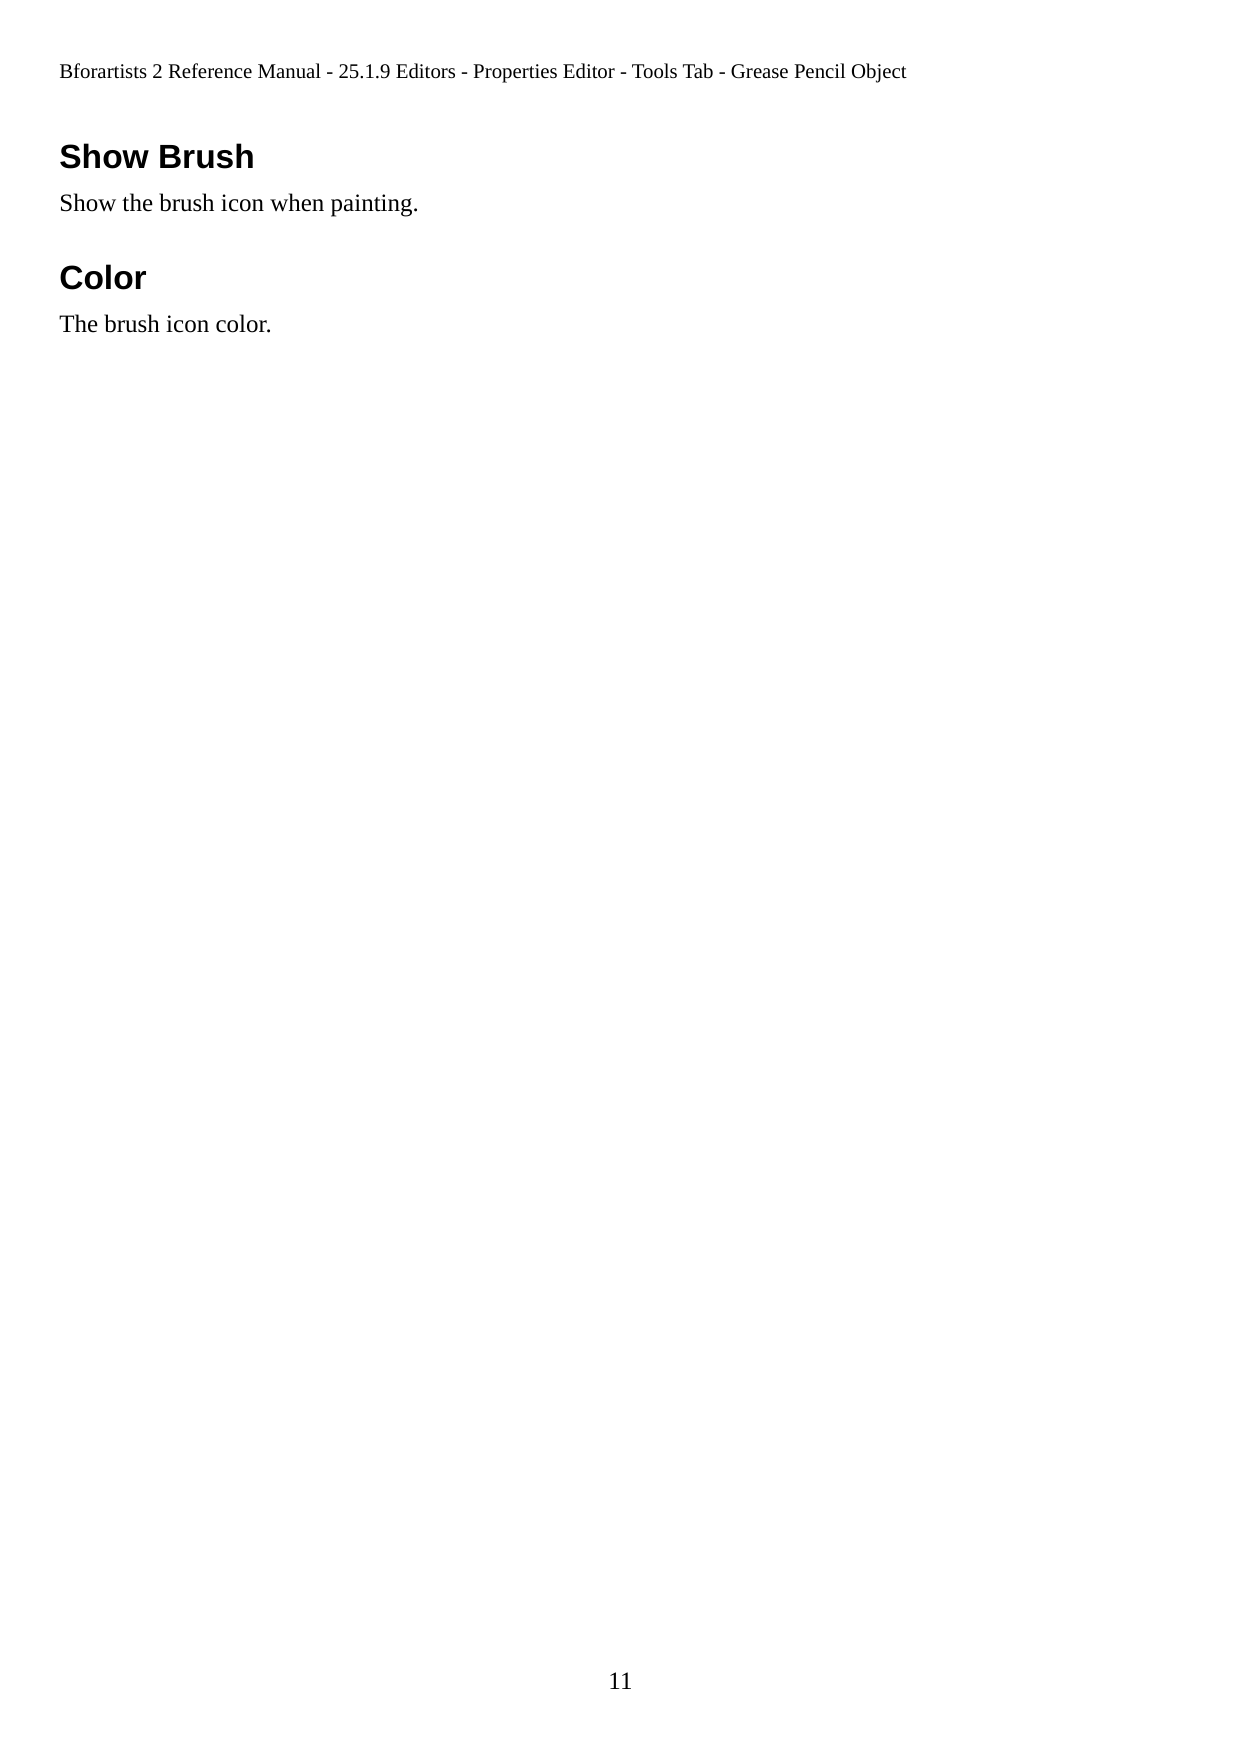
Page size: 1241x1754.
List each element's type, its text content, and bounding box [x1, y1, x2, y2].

text The brush icon color. [59, 309, 1181, 338]
subtitle Color [59, 258, 1181, 296]
text Show the brush icon when painting. [59, 188, 1181, 217]
subtitle Show Brush [59, 137, 1181, 175]
